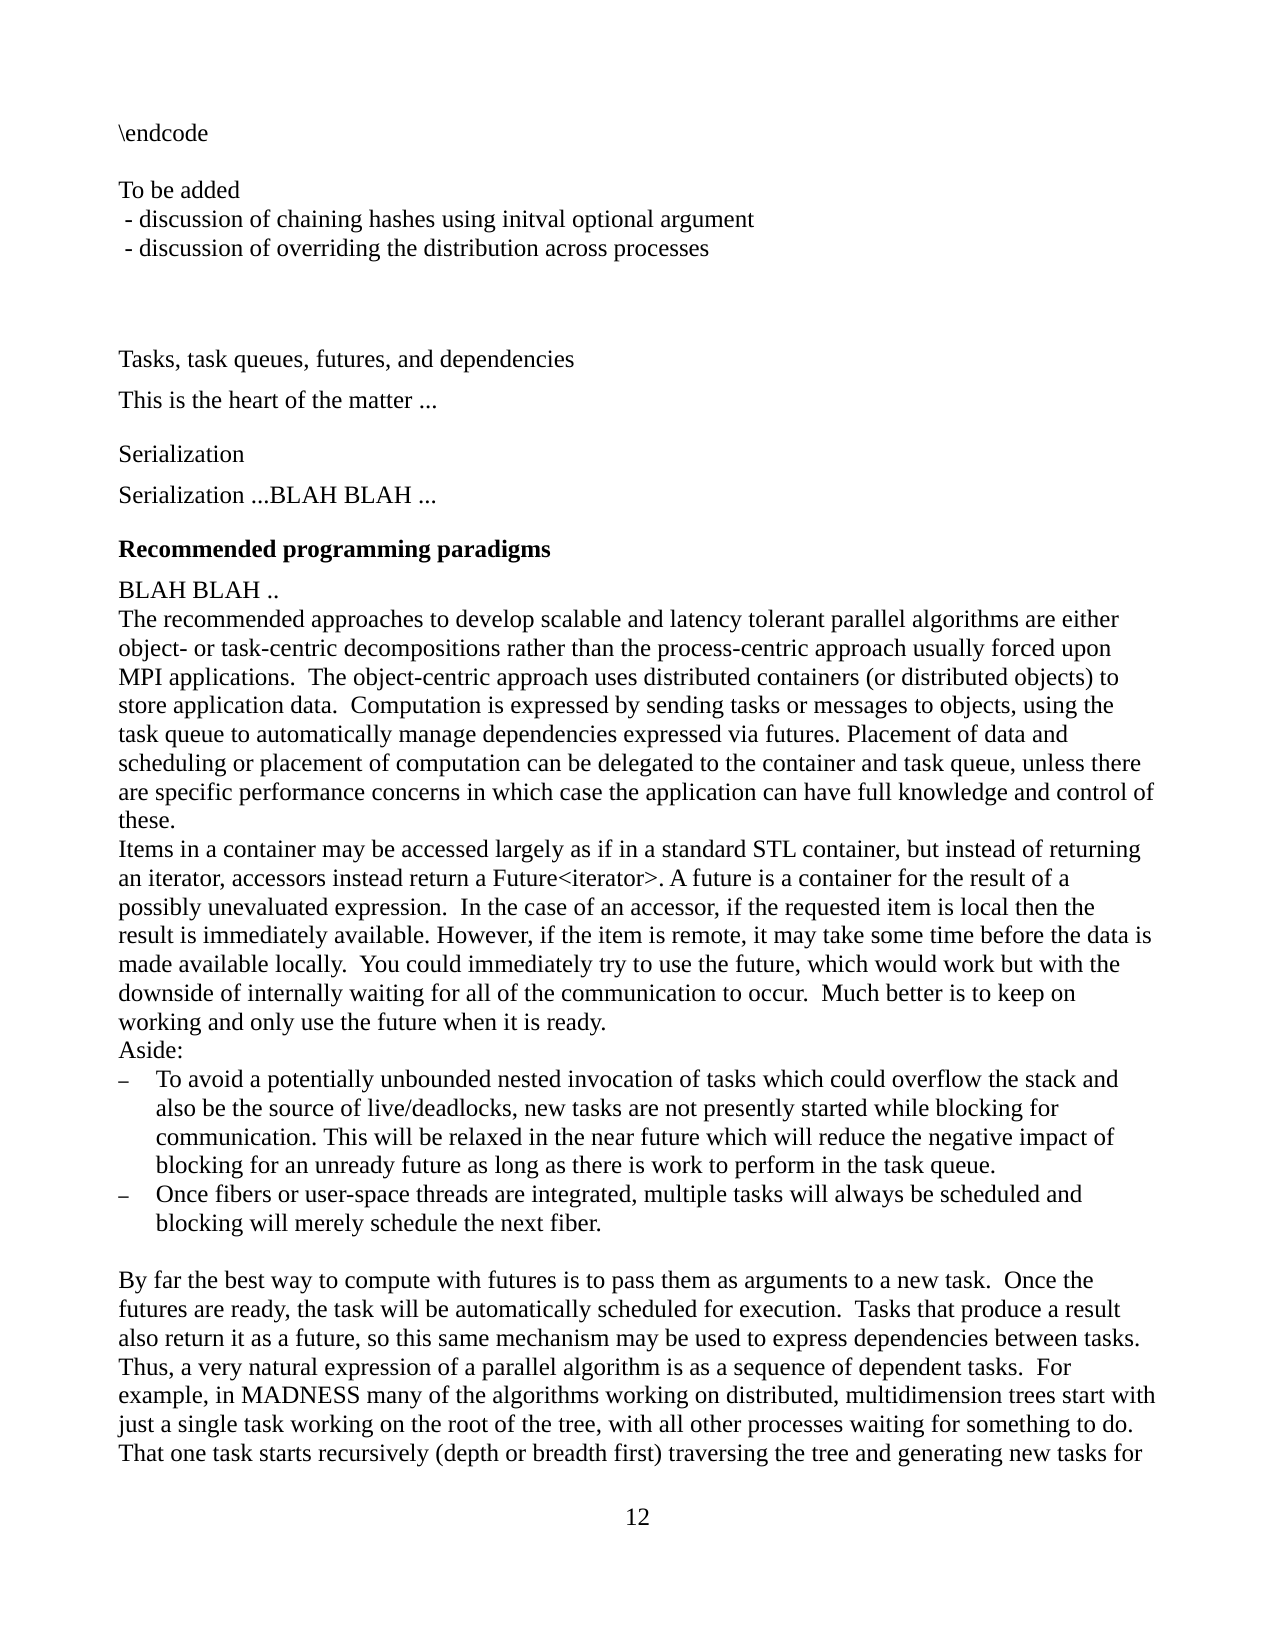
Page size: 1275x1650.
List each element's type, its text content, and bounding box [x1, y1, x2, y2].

text - discussion of overriding the distribution across processes [118, 233, 1157, 262]
text Serialization ...BLAH BLAH ... [118, 481, 1157, 509]
text Items in a container may be accessed largely as if in a standard STL container, but instead of returning an iterator, accessors instead return a Future<iterator>. A future is a container for the result of a possibly unevaluated expression. In the case of an accessor, if the requested item is local then the result is immediately available. However, if the item is remote, it may take some time before the data is made available locally. You could immediately try to use the future, which would work but with the downside of internally waiting for all of the communication to occur. Much better is to keep on working and only use the future when it is ready. [118, 834, 1157, 1036]
text To be added [118, 176, 1157, 204]
subtitle Tasks, task queues, futures, and dependencies [118, 344, 1157, 373]
text Thus, a very natural expression of a parallel algorithm is as a sequence of dependent tasks. For example, in MADNESS many of the algorithms working on distributed, multidimension trees start with just a single task working on the root of the tree, with all other processes waiting for something to do. That one task starts recursively (depth or breadth first) traversing the tree and generating new tasks for [118, 1352, 1157, 1467]
list To avoid a potentially unbounded nested invocation of tasks which could overflow the stack and also be the source of live/deadlocks, new tasks are not presently started while blocking for communication. This will be relaxed in the near future which will reduce the negative impact of blocking for an unready future as long as there is work to perform in the task queue. [118, 1064, 1157, 1179]
subtitle Recommended programming paradigms [118, 534, 1157, 563]
subtitle Serialization [118, 439, 1157, 468]
text The recommended approaches to develop scalable and latency tolerant parallel algorithms are either object- or task-centric decompositions rather than the process-centric approach usually forced upon MPI applications. The object-centric approach uses distributed containers (or distributed objects) to store application data. Computation is expressed by sending tasks or messages to objects, using the task queue to automatically manage dependencies expressed via futures. Placement of data and scheduling or placement of computation can be delegated to the container and task queue, unless there are specific performance concerns in which case the application can have full knowledge and control of these. [118, 604, 1157, 834]
text This is the heart of the matter ... [118, 386, 1157, 414]
text Aside: [118, 1036, 1157, 1064]
text - discussion of chaining hashes using initval optional argument [118, 204, 1157, 233]
text BLAH BLAH .. [118, 576, 1157, 604]
list Once fibers or user-space threads are integrated, multiple tasks will always be scheduled and blocking will merely schedule the next fiber. [118, 1179, 1157, 1237]
text By far the best way to compute with futures is to pass them as arguments to a new task. Once the futures are ready, the task will be automatically scheduled for execution. Tasks that produce a result also return it as a future, so this same mechanism may be used to express dependencies between tasks. [118, 1266, 1157, 1352]
text \endcode [118, 118, 1157, 147]
